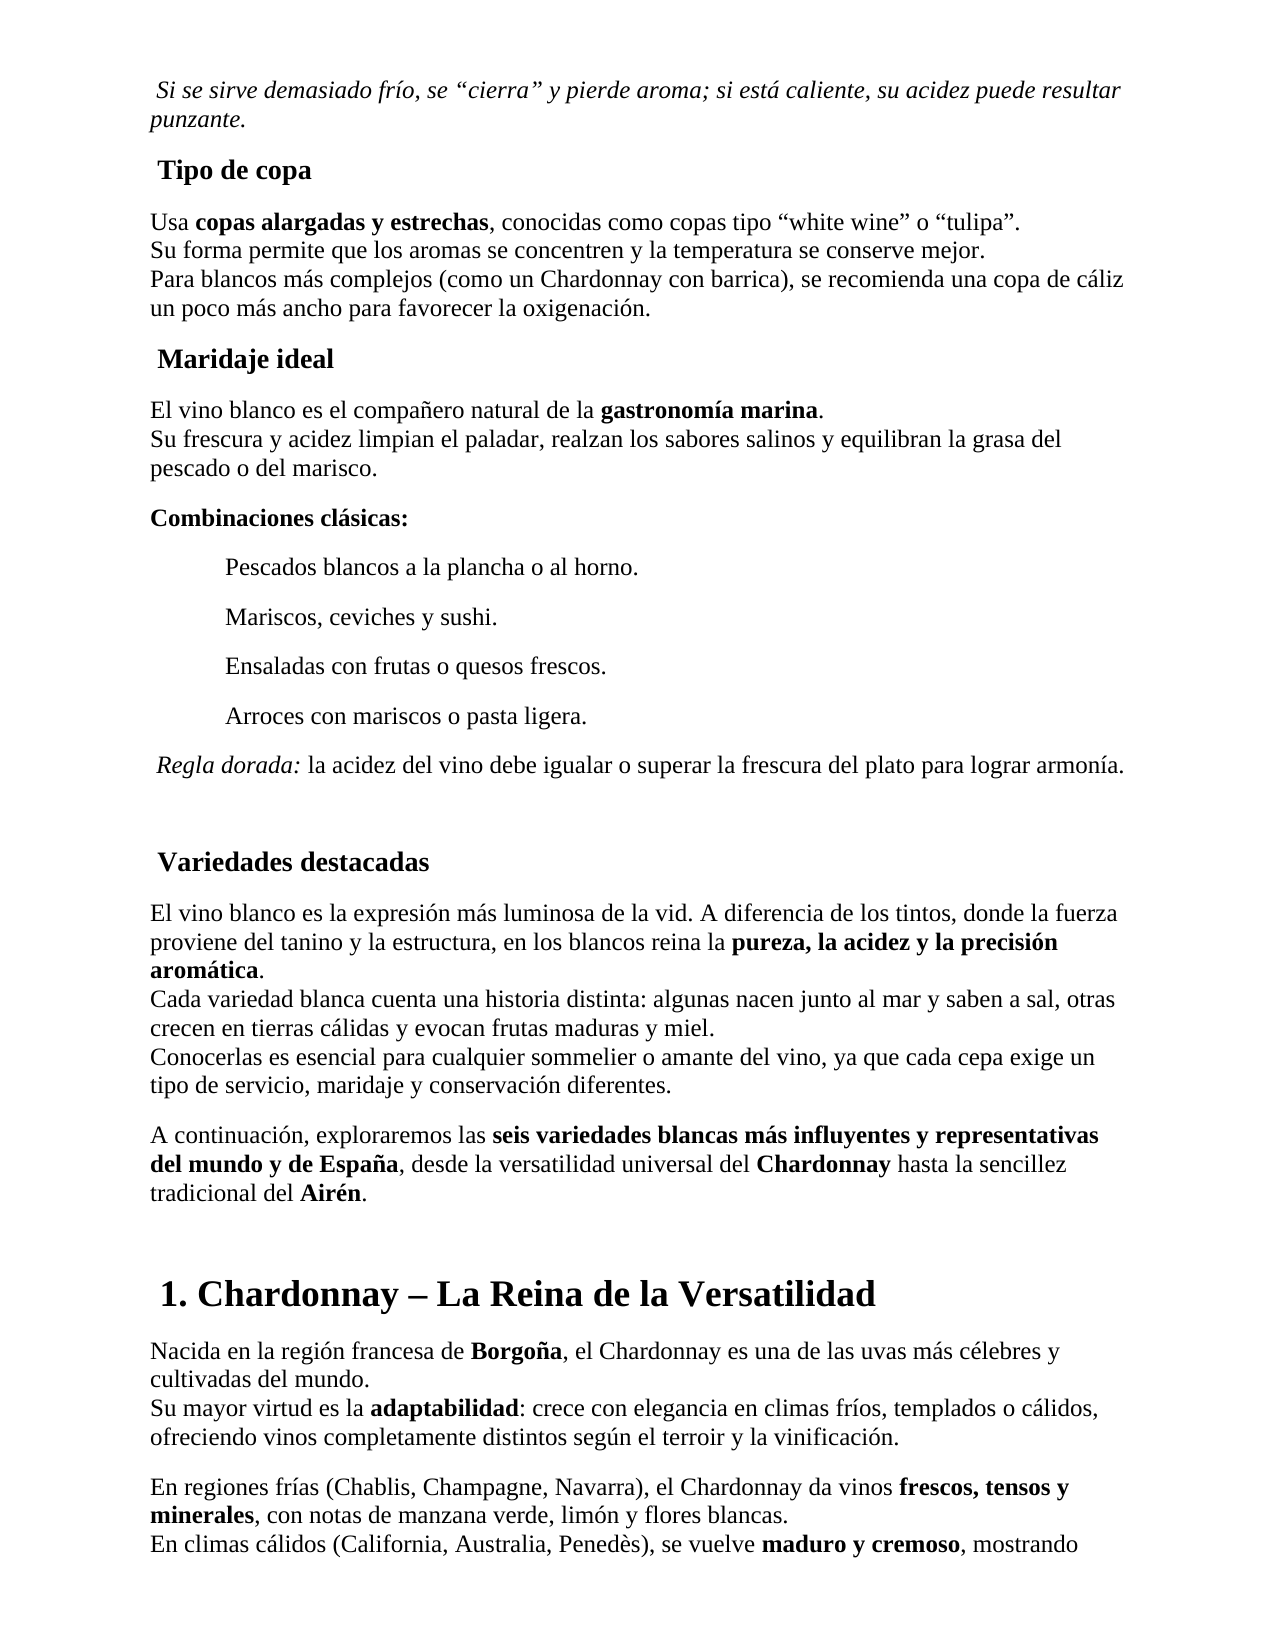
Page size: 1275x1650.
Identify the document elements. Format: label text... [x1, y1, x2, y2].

text Maridaje ideal [150, 342, 1125, 375]
text El vino blanco es el compañero natural de la gastronomía marina. Su frescura y acidez limpian el paladar, realzan los sabores salinos y equilibran la grasa del pescado o del marisco. [150, 396, 1125, 482]
text Usa copas alargadas y estrechas, conocidas como copas tipo “white wine” o “tulipa”. Su forma permite que los aromas se concentren y la temperatura se conserve mejor. Para blancos más complejos (como un Chardonnay con barrica), se recomienda una copa de cáliz un poco más ancho para favorecer la oxigenación. [150, 207, 1125, 322]
text A continuación, exploraremos las seis variedades blancas más influyentes y representativas del mundo y de España, desde la versatilidad universal del Chardonnay hasta la sencillez tradicional del Airén. [150, 1120, 1125, 1206]
text Combinaciones clásicas: [150, 503, 1125, 531]
text Nacida en la región francesa de Borgoña, el Chardonnay es una de las uvas más célebres y cultivadas del mundo. Su mayor virtud es la adaptabilidad: crece con elegancia en climas fríos, templados o cálidos, ofreciendo vinos completamente distintos según el terroir y la vinificación. [150, 1336, 1125, 1451]
text 1. Chardonnay – La Reina de la Versatilidad [150, 1272, 1125, 1315]
list Ensaladas con frutas o quesos frescos. [187, 651, 1125, 680]
text Tipo de copa [150, 153, 1125, 186]
list Pescados blancos a la plancha o al horno. [187, 552, 1125, 581]
text Regla dorada: la acidez del vino debe igualar o superar la frescura del plato para lograr armonía. [150, 751, 1125, 779]
list Mariscos, ceviches y sushi. [187, 602, 1125, 631]
text El vino blanco es la expresión más luminosa de la vid. A diferencia de los tintos, donde la fuerza proviene del tanino y la estructura, en los blancos reina la pureza, la acidez y la precisión aromática. Cada variedad blanca cuenta una historia distinta: algunas nacen junto al mar y saben a sal, otras crecen en tierras cálidas y evocan frutas maduras y miel. Conocerlas es esencial para cualquier sommelier o amante del vino, ya que cada cepa exige un tipo de servicio, maridaje y conservación diferentes. [150, 898, 1125, 1099]
list Arroces con mariscos o pasta ligera. [187, 701, 1125, 730]
text Variedades destacadas [150, 845, 1125, 877]
text En regiones frías (Chablis, Champagne, Navarra), el Chardonnay da vinos frescos, tensos y minerales, con notas de manzana verde, limón y flores blancas. En climas cálidos (California, Australia, Penedès), se vuelve maduro y cremoso, mostrando [150, 1472, 1125, 1558]
text Si se sirve demasiado frío, se “cierra” y pierde aroma; si está caliente, su acidez puede resultar punzante. [150, 75, 1125, 132]
